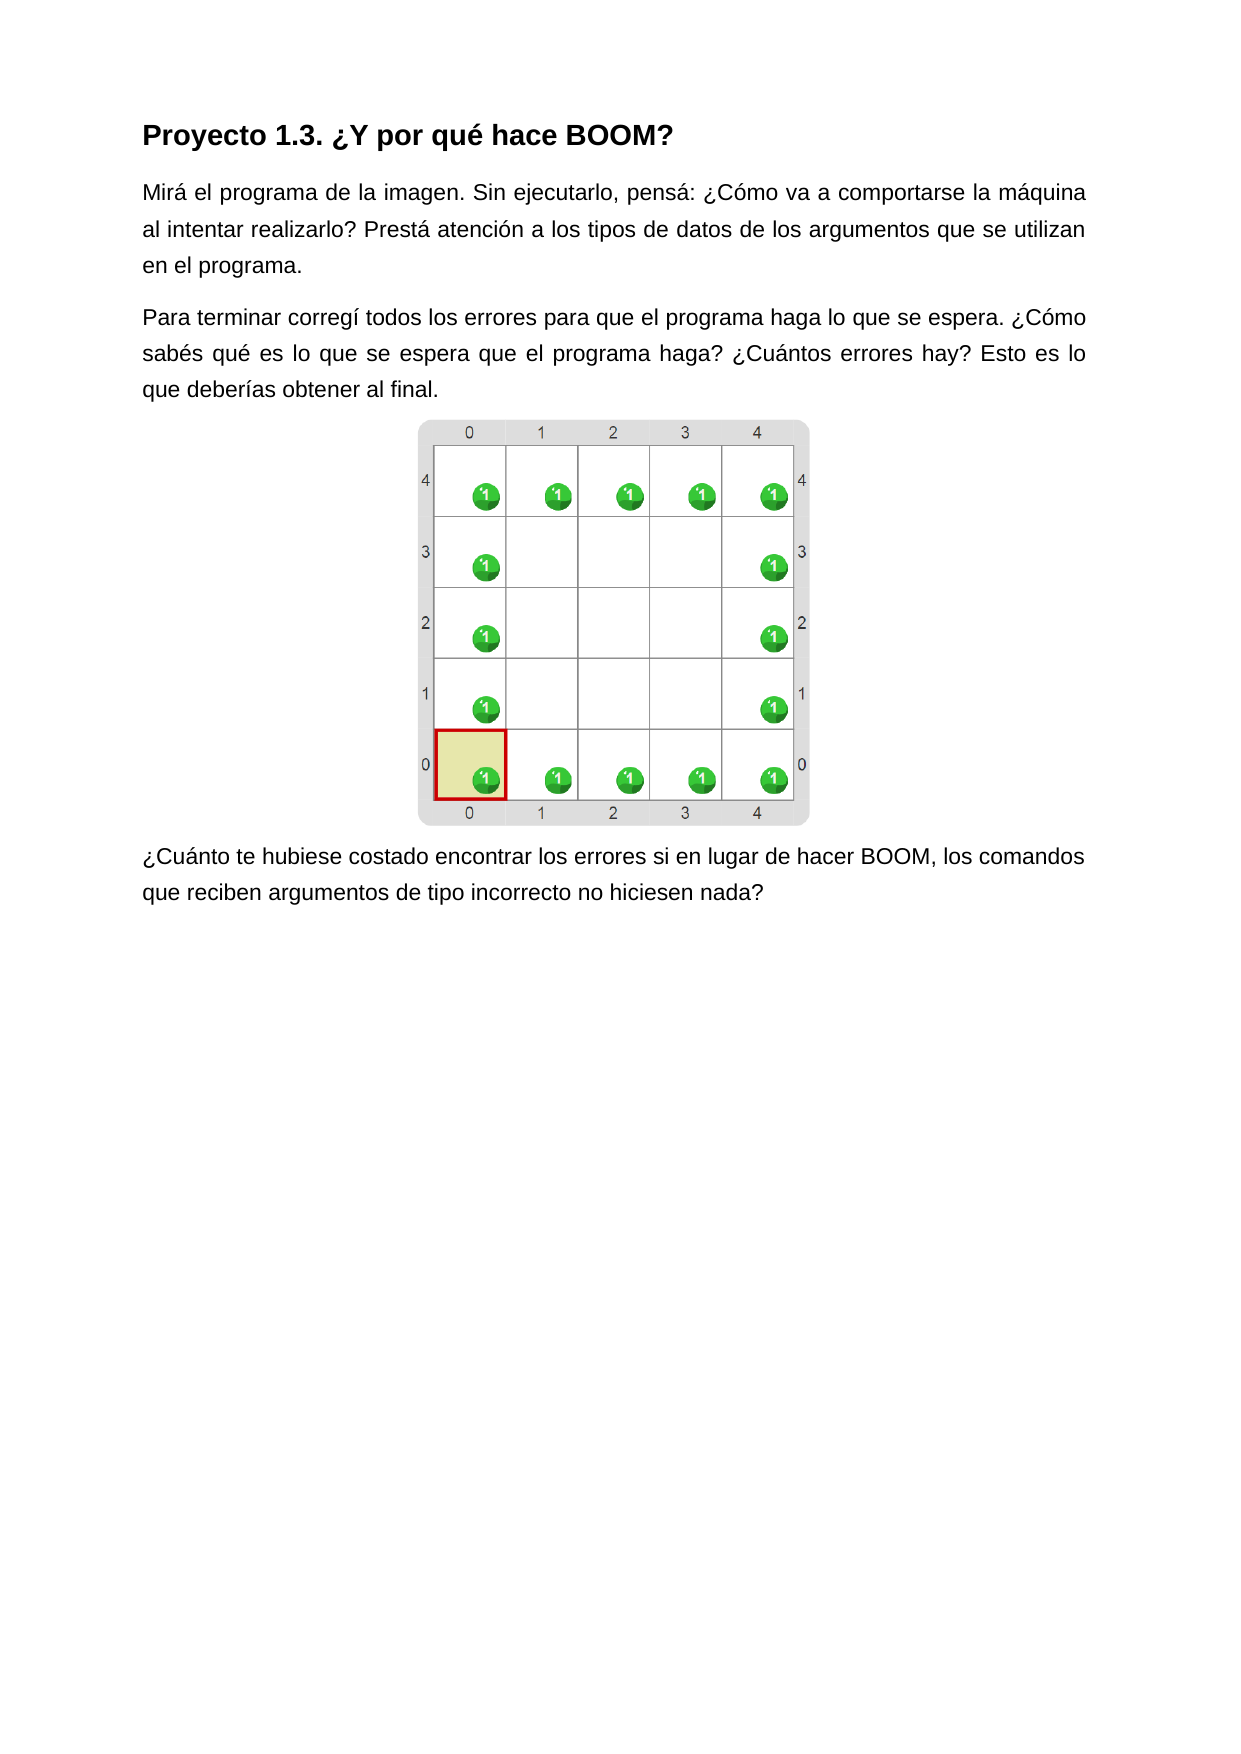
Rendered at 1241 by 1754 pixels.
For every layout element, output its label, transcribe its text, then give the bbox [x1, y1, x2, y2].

text Para terminar corregí todos los errores para que el programa haga lo que se espera. ¿Cómo sabés qué es lo que se espera que el programa haga? ¿Cuántos errores hay? Esto es lo que deberías obtener al final. [142, 303, 1087, 402]
text ¿Cuánto te hubiese costado encontrar los errores si en lugar de hacer BOOM, los comandos [142, 843, 1087, 869]
text Mirá el programa de la imagen. Sin ejecutarlo, pensá: ¿Cómo va a comportarse la máquina al intentar realizarlo? Prestá atención a los tipos de datos de los argumentos que se utilizan en el programa. [142, 179, 1087, 278]
text que reciben argumentos de tipo incorrecto no hiciesen nada? [142, 879, 1087, 906]
picture [412, 412, 817, 833]
text Proyecto 1.3. ¿Y por qué hace BOOM? [142, 118, 1087, 152]
